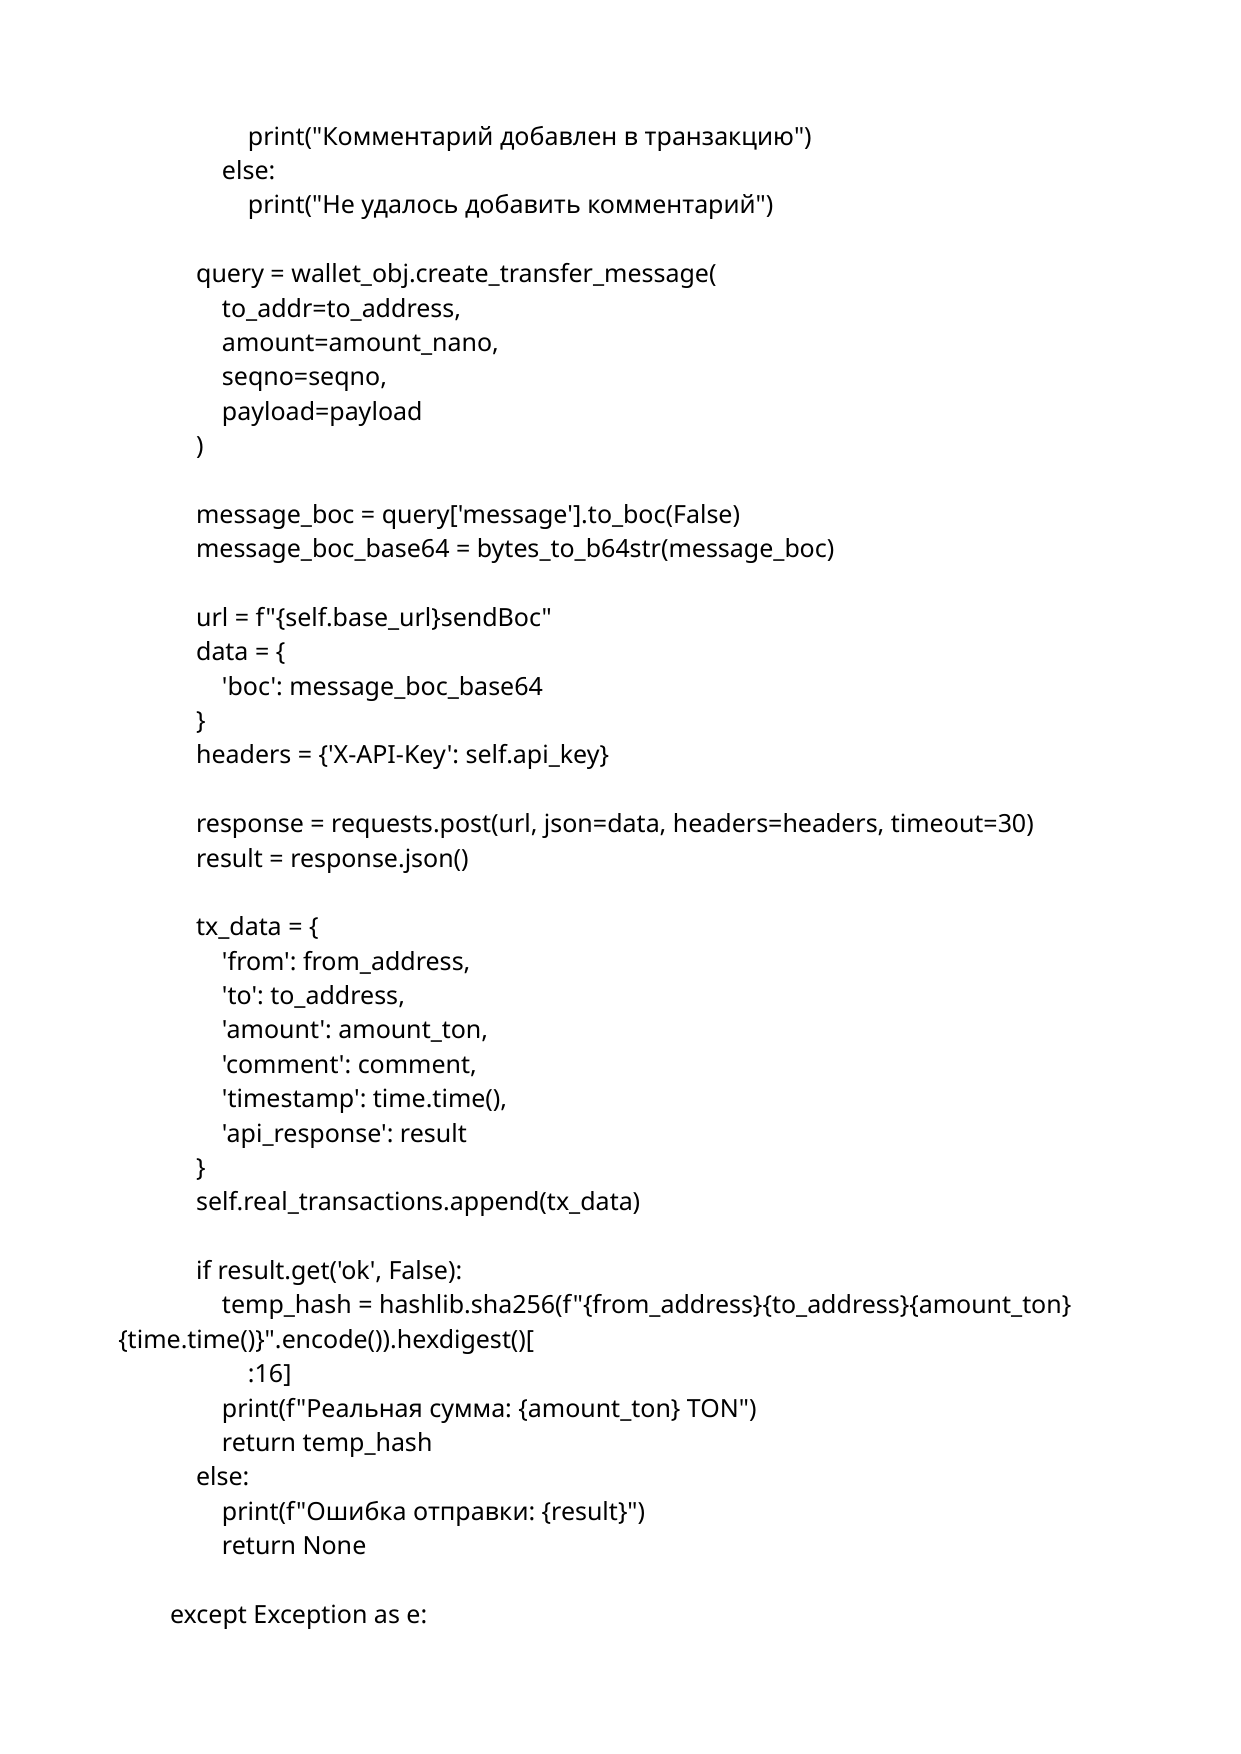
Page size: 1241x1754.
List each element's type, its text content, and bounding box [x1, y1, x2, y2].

text 'to': to_address, [118, 977, 1122, 1012]
text 'from': from_address, [118, 943, 1122, 977]
text } [118, 702, 1122, 737]
text 'timestamp': time.time(), [118, 1081, 1122, 1115]
text print(f"Реальная сумма: {amount_ton} TON") [118, 1390, 1122, 1424]
text query = wallet_obj.create_transfer_message( [118, 256, 1122, 290]
text } [118, 1149, 1122, 1184]
text except Exception as e: [118, 1596, 1122, 1631]
text 'api_response': result [118, 1115, 1122, 1149]
text data = { [118, 634, 1122, 668]
text else: [118, 152, 1122, 187]
text message_boc = query['message'].to_boc(False) [118, 496, 1122, 531]
text headers = {'X-API-Key': self.api_key} [118, 737, 1122, 771]
text message_boc_base64 = bytes_to_b64str(message_boc) [118, 531, 1122, 565]
text 'boc': message_boc_base64 [118, 668, 1122, 702]
text amount=amount_nano, [118, 324, 1122, 359]
text result = response.json() [118, 840, 1122, 874]
text to_addr=to_address, [118, 290, 1122, 324]
text payload=payload [118, 393, 1122, 427]
text 'comment': comment, [118, 1046, 1122, 1081]
text print("Комментарий добавлен в транзакцию") [118, 118, 1122, 152]
text print("Не удалось добавить комментарий") [118, 187, 1122, 221]
text print(f"Ошибка отправки: {result}") [118, 1493, 1122, 1527]
text if result.get('ok', False): [118, 1252, 1122, 1287]
text return None [118, 1527, 1122, 1562]
text 'amount': amount_ton, [118, 1012, 1122, 1046]
text tx_data = { [118, 909, 1122, 943]
text url = f"{self.base_url}sendBoc" [118, 599, 1122, 634]
text else: [118, 1459, 1122, 1493]
text seqno=seqno, [118, 359, 1122, 393]
text response = requests.post(url, json=data, headers=headers, timeout=30) [118, 806, 1122, 840]
text self.real_transactions.append(tx_data) [118, 1184, 1122, 1218]
text :16] [118, 1356, 1122, 1390]
text return temp_hash [118, 1424, 1122, 1459]
text ) [118, 427, 1122, 462]
text temp_hash = hashlib.sha256(f"{from_address}{to_address}{amount_ton}{time.time()}".encode()).hexdigest()[ [118, 1287, 1122, 1356]
